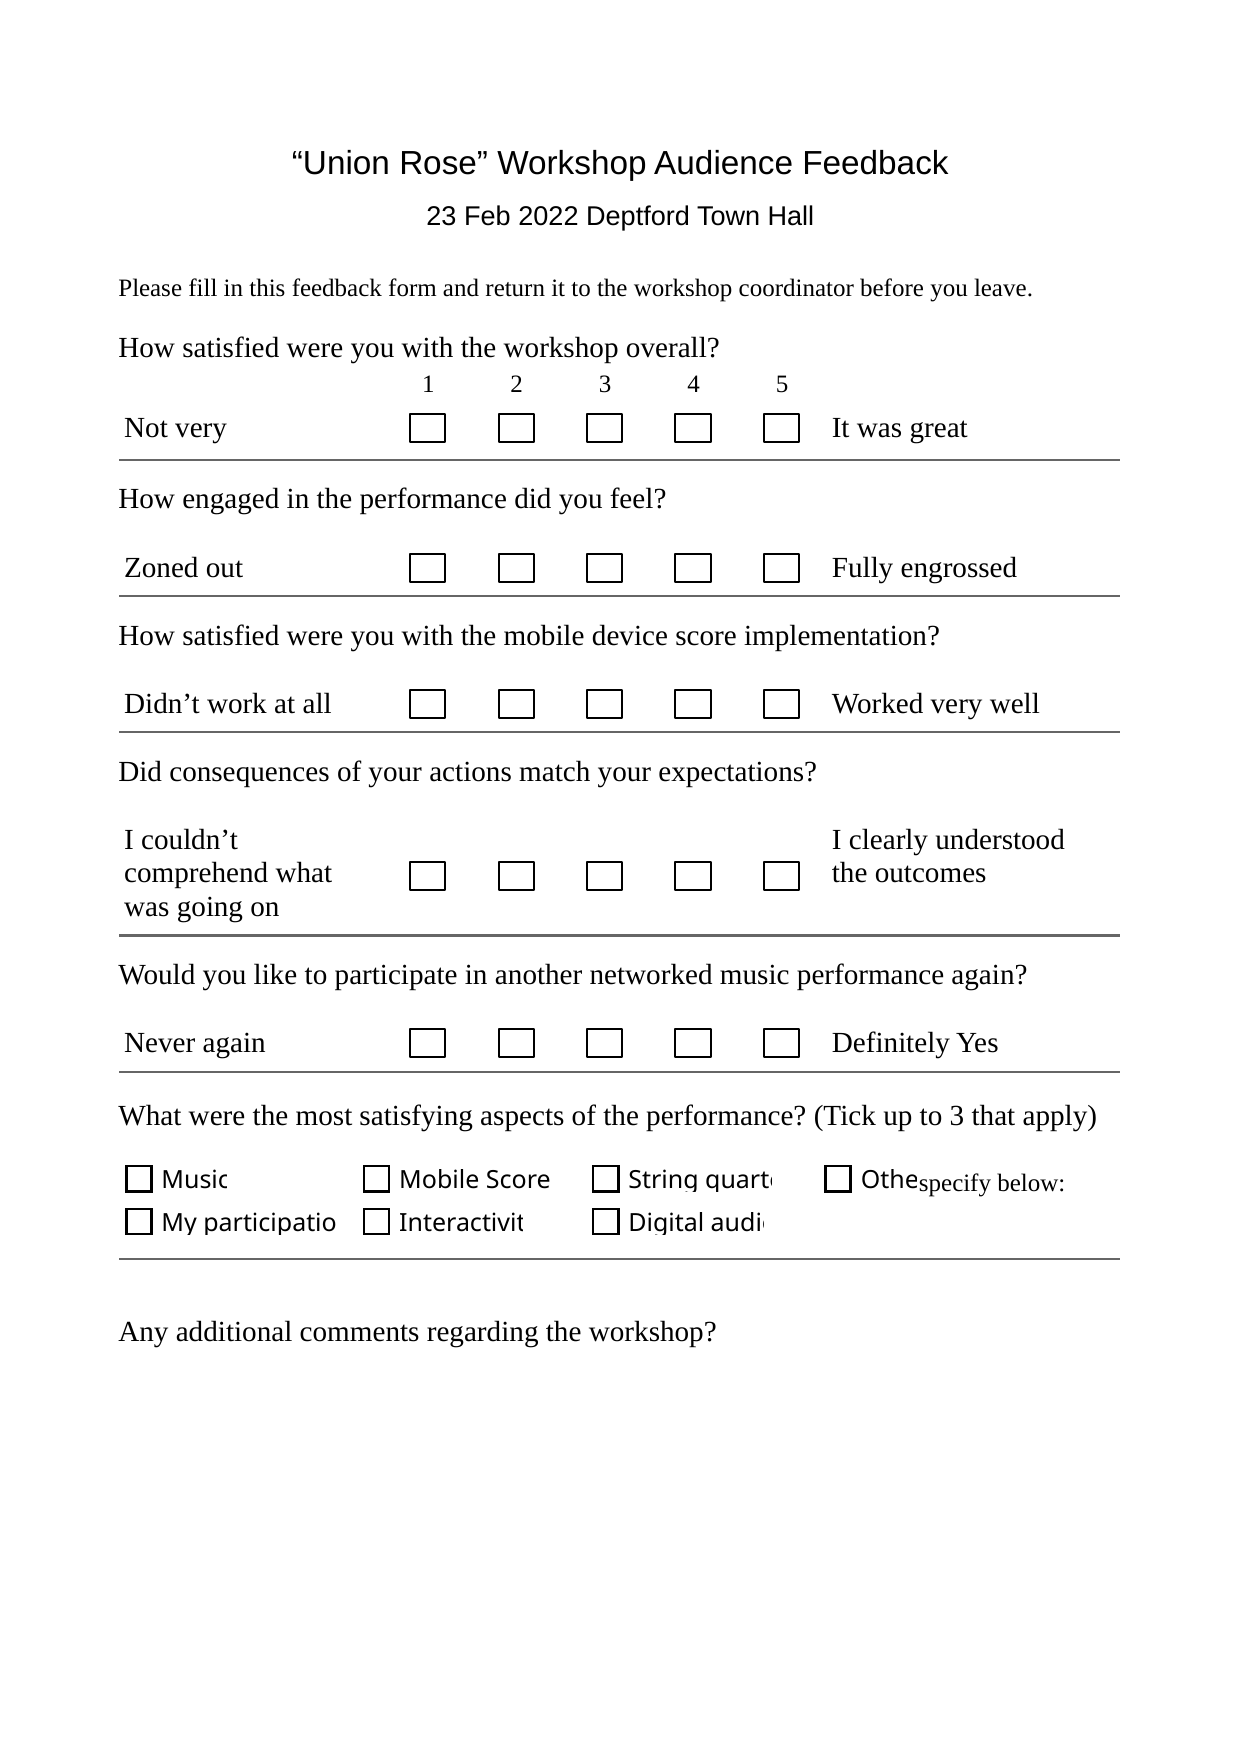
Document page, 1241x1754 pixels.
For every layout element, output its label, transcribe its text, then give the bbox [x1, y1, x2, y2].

table_header Didn’t work at all [118, 680, 384, 725]
table_cell [585, 1203, 817, 1252]
table_header Never again [118, 1019, 384, 1064]
table_header [826, 364, 1110, 404]
table_cell [561, 404, 649, 453]
table_header [649, 680, 737, 725]
table_header [738, 680, 826, 725]
text How engaged in the performance did you feel? [118, 482, 1122, 515]
table_header [649, 544, 737, 589]
table_header specify below: [818, 1160, 1110, 1203]
table_cell [356, 1203, 585, 1252]
table_header [561, 816, 649, 928]
table_cell [649, 404, 737, 453]
table_header 2 [472, 364, 561, 404]
table_header [738, 1019, 826, 1064]
text What were the most satisfying aspects of the performance? (Tick up to 3 that apply) [118, 1098, 1122, 1131]
text How satisfied were you with the mobile device score implementation? [118, 618, 1122, 651]
table_header Zoned out [118, 544, 384, 589]
table_header Definitely Yes [826, 1019, 1110, 1064]
text Would you like to participate in another networked music performance again? [118, 957, 1122, 990]
text Did consequences of your actions match your expectations? [118, 754, 1122, 787]
table_header 3 [561, 364, 649, 404]
table_header [118, 364, 384, 404]
text Please fill in this feedback form and return it to the workshop coordinator before you leave. [118, 273, 1122, 302]
table_cell [384, 404, 472, 453]
table_header [472, 680, 561, 725]
table_header [561, 544, 649, 589]
table_header [738, 544, 826, 589]
subtitle 23 Feb 2022 Deptford Town Hall [118, 200, 1122, 232]
table_header [384, 1019, 472, 1064]
table_header [472, 816, 561, 928]
table_header 1 [384, 364, 472, 404]
table_cell Not very [118, 404, 384, 453]
table_header [118, 1160, 356, 1203]
table_header [585, 1160, 817, 1203]
table_cell [738, 404, 826, 453]
table_header [649, 1019, 737, 1064]
table_header [384, 816, 472, 928]
table_header [649, 816, 737, 928]
table_header [561, 1019, 649, 1064]
table_header Fully engrossed [826, 544, 1110, 589]
table_header [384, 680, 472, 725]
text Any additional comments regarding the workshop? [118, 1314, 1122, 1347]
table_header 5 [738, 364, 826, 404]
text How satisfied were you with the workshop overall? [118, 330, 1122, 364]
table_header [561, 680, 649, 725]
table_cell [818, 1203, 1110, 1252]
title “Union Rose” Workshop Audience Feedback [118, 143, 1122, 182]
table_header [384, 544, 472, 589]
table_header 4 [649, 364, 737, 404]
table_cell It was great [826, 404, 1110, 453]
table_cell [118, 1203, 356, 1252]
table_header I couldn’t comprehend what was going on [118, 816, 384, 928]
table_cell [472, 404, 561, 453]
table_header [472, 1019, 561, 1064]
table_header [472, 544, 561, 589]
table_header I clearly understood the outcomes [826, 816, 1110, 928]
table_header [356, 1160, 585, 1203]
table_header [738, 816, 826, 928]
table_header Worked very well [826, 680, 1110, 725]
